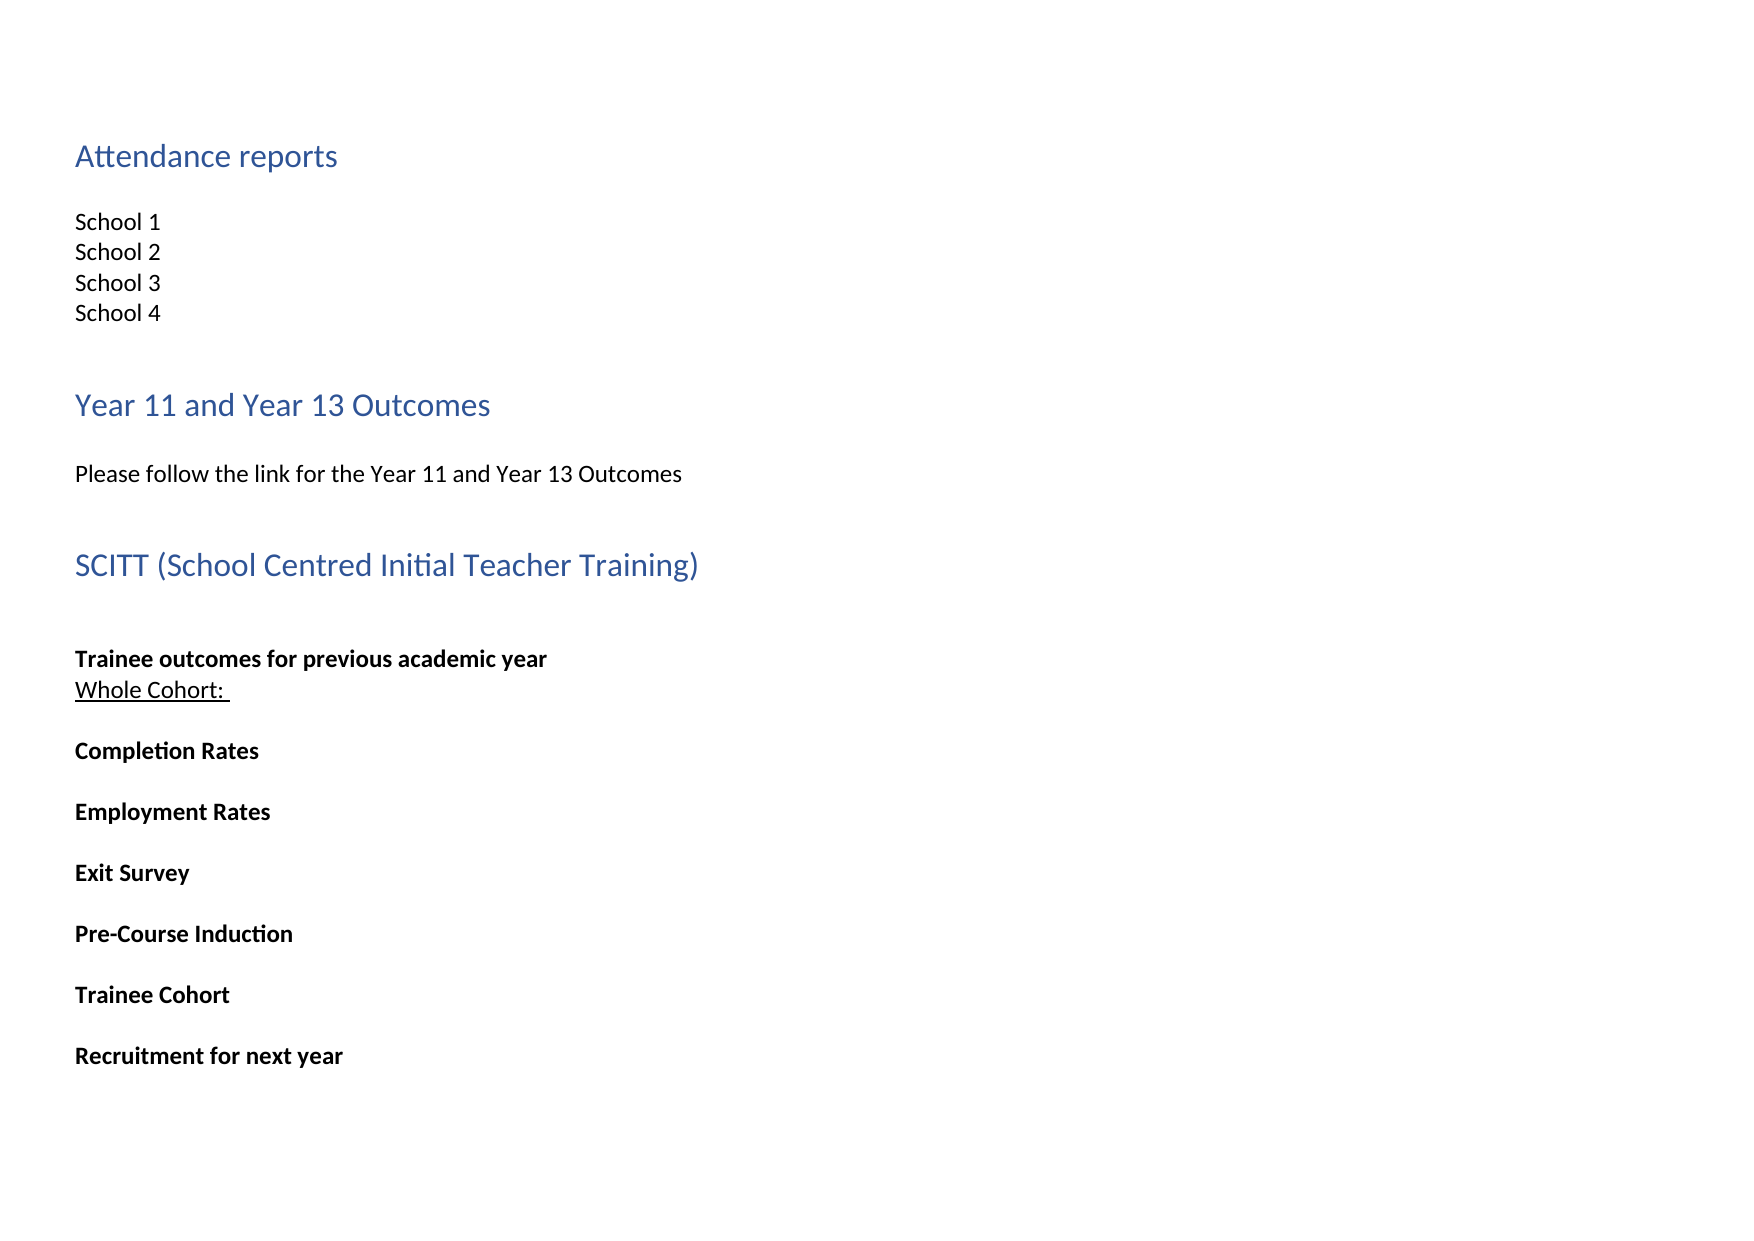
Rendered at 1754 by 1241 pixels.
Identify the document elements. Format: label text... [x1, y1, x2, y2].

text Employment Rates [75, 796, 1679, 827]
text Trainee Cohort [75, 979, 1679, 1010]
text School 3 [75, 267, 1679, 298]
text Recruitment for next year [75, 1040, 1679, 1071]
subtitle SCITT (School Centred Initial Teacher Training) [75, 544, 1679, 585]
text School 2 [75, 237, 1679, 267]
text Pre-Course Induction [75, 918, 1679, 949]
text School 1 [75, 206, 1679, 237]
text Please follow the link for the Year 11 and Year 13 Outcomes [75, 458, 1679, 489]
subtitle Year 11 and Year 13 Outcomes [75, 384, 1679, 424]
text Completion Rates [75, 735, 1679, 766]
text Whole Cohort: [75, 674, 1679, 704]
text Trainee outcomes for previous academic year [75, 643, 1679, 674]
subtitle Attendance reports [75, 135, 1679, 176]
text Exit Survey [75, 857, 1679, 888]
text School 4 [75, 298, 1679, 328]
